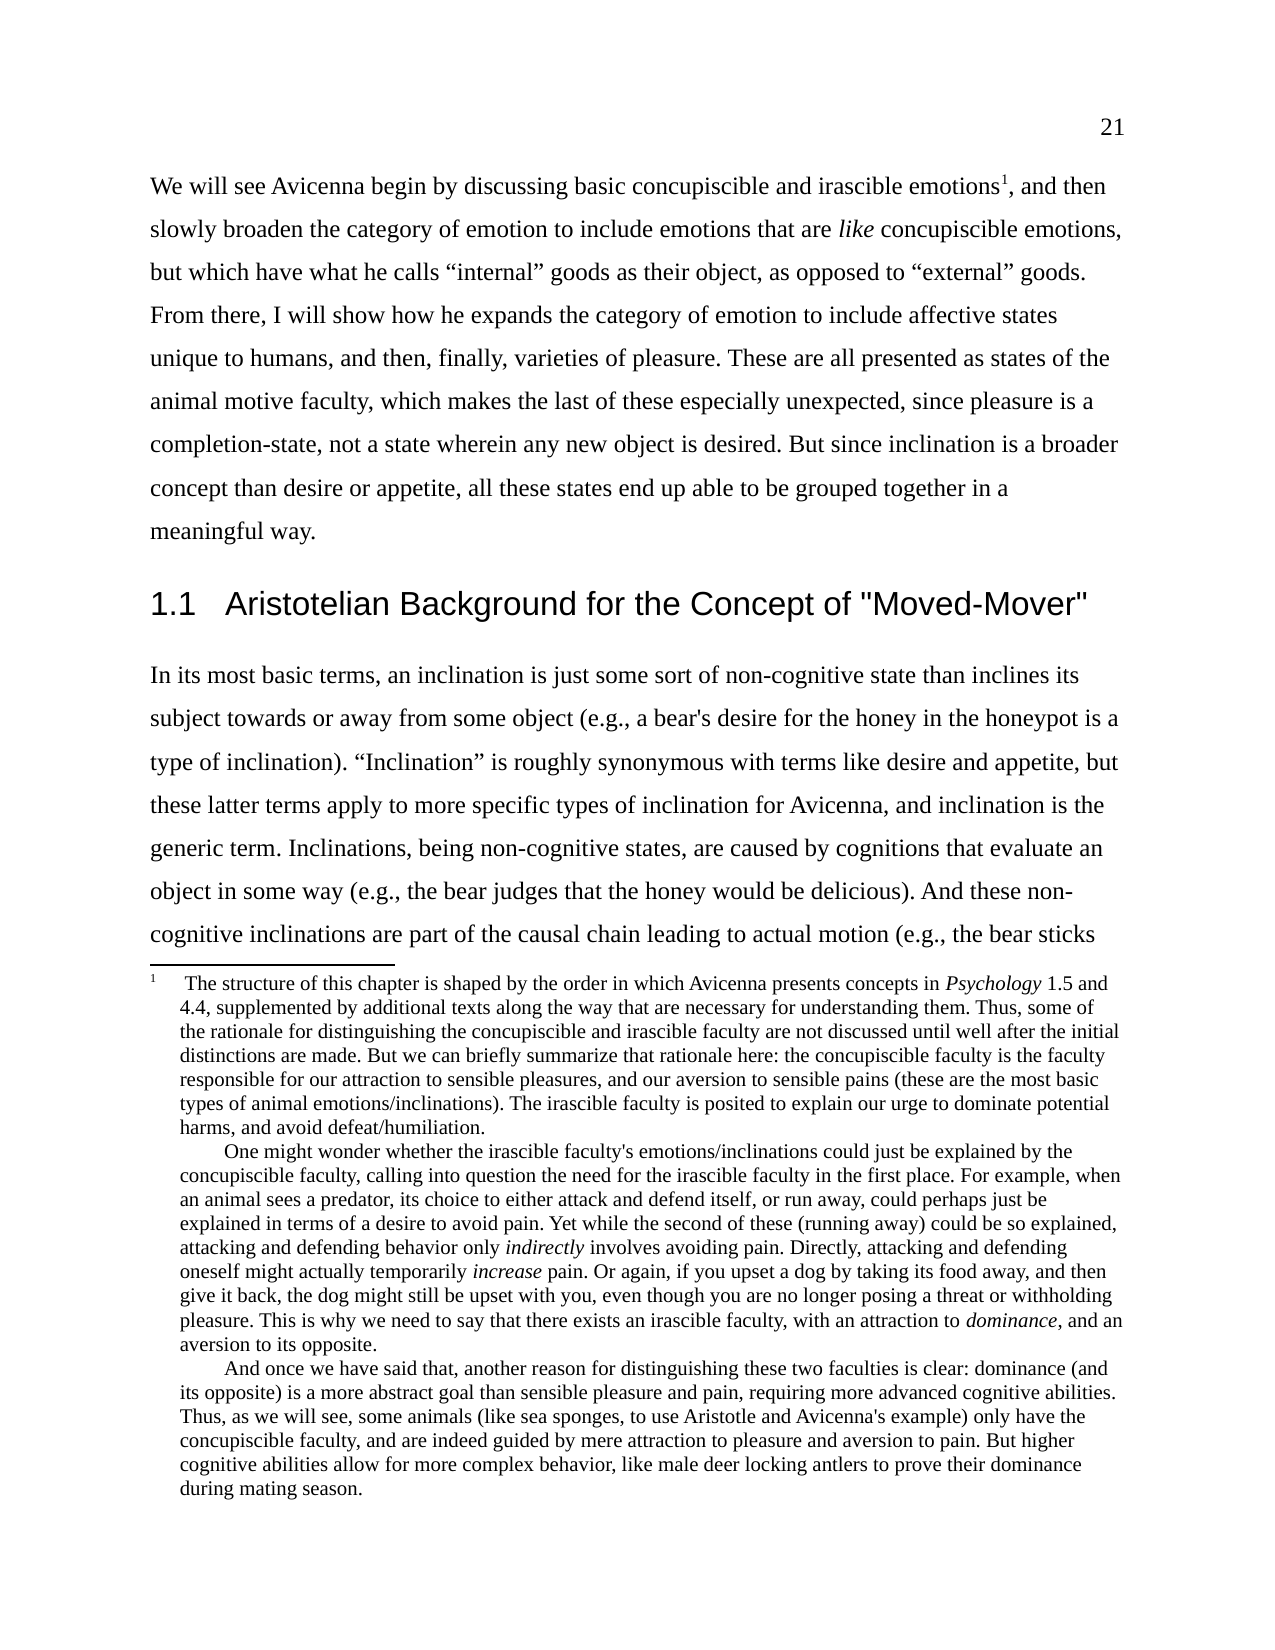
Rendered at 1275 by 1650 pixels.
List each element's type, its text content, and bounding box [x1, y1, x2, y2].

text One might wonder whether the irascible faculty's emotions/inclinations could just be explained by the concupiscible faculty, calling into question the need for the irascible faculty in the first place. For example, when an animal sees a predator, its choice to either attack and defend itself, or run away, could perhaps just be explained in terms of a desire to avoid pain. Yet while the second of these (running away) could be so explained, attacking and defending behavior only indirectly involves avoiding pain. Directly, attacking and defending oneself might actually temporarily increase pain. Or again, if you upset a dog by taking its food away, and then give it back, the dog might still be upset with you, even though you are no longer posing a threat or withholding pleasure. This is why we need to say that there exists an irascible faculty, with an attraction to dominance, and an aversion to its opposite. [150, 1139, 1125, 1356]
subtitle 1.1 Aristotelian Background for the Concept of "Moved-Mover" [150, 584, 1125, 623]
text We will see Avicenna begin by discussing basic concupiscible and irascible emotions, and then slowly broaden the category of emotion to include emotions that are like concupiscible emotions, but which have what he calls “internal” goods as their object, as opposed to “external” goods. From there, I will show how he expands the category of emotion to include affective states unique to humans, and then, finally, varieties of pleasure. These are all presented as states of the animal motive faculty, which makes the last of these especially unexpected, since pleasure is a completion-state, not a state wherein any new object is desired. But since inclination is a broader concept than desire or appetite, all these states end up able to be grouped together in a meaningful way. [150, 171, 1125, 544]
text And once we have said that, another reason for distinguishing these two faculties is clear: dominance (and its opposite) is a more abstract goal than sensible pleasure and pain, requiring more advanced cognitive abilities. Thus, as we will see, some animals (like sea sponges, to use Aristotle and Avicenna's example) only have the concupiscible faculty, and are indeed guided by mere attraction to pleasure and aversion to pain. But higher cognitive abilities allow for more complex behavior, like male deer locking antlers to prove their dominance during mating season. [150, 1356, 1125, 1500]
text In its most basic terms, an inclination is just some sort of non-cognitive state than inclines its subject towards or away from some object (e.g., a bear's desire for the honey in the honeypot is a type of inclination). “Inclination” is roughly synonymous with terms like desire and appetite, but these latter terms apply to more specific types of inclination for Avicenna, and inclination is the generic term. Inclinations, being non-cognitive states, are caused by cognitions that evaluate an object in some way (e.g., the bear judges that the honey would be delicious). And these non-cognitive inclinations are part of the causal chain leading to actual motion (e.g., the bear sticks [150, 660, 1125, 948]
text The structure of this chapter is shaped by the order in which Avicenna presents concepts in Psychology 1.5 and 4.4, supplemented by additional texts along the way that are necessary for understanding them. Thus, some of the rationale for distinguishing the concupiscible and irascible faculty are not discussed until well after the initial distinctions are made. But we can briefly summarize that rationale here: the concupiscible faculty is the faculty responsible for our attraction to sensible pleasures, and our aversion to sensible pains (these are the most basic types of animal emotions/inclinations). The irascible faculty is posited to explain our urge to dominate potential harms, and avoid defeat/humiliation. [150, 971, 1125, 1139]
